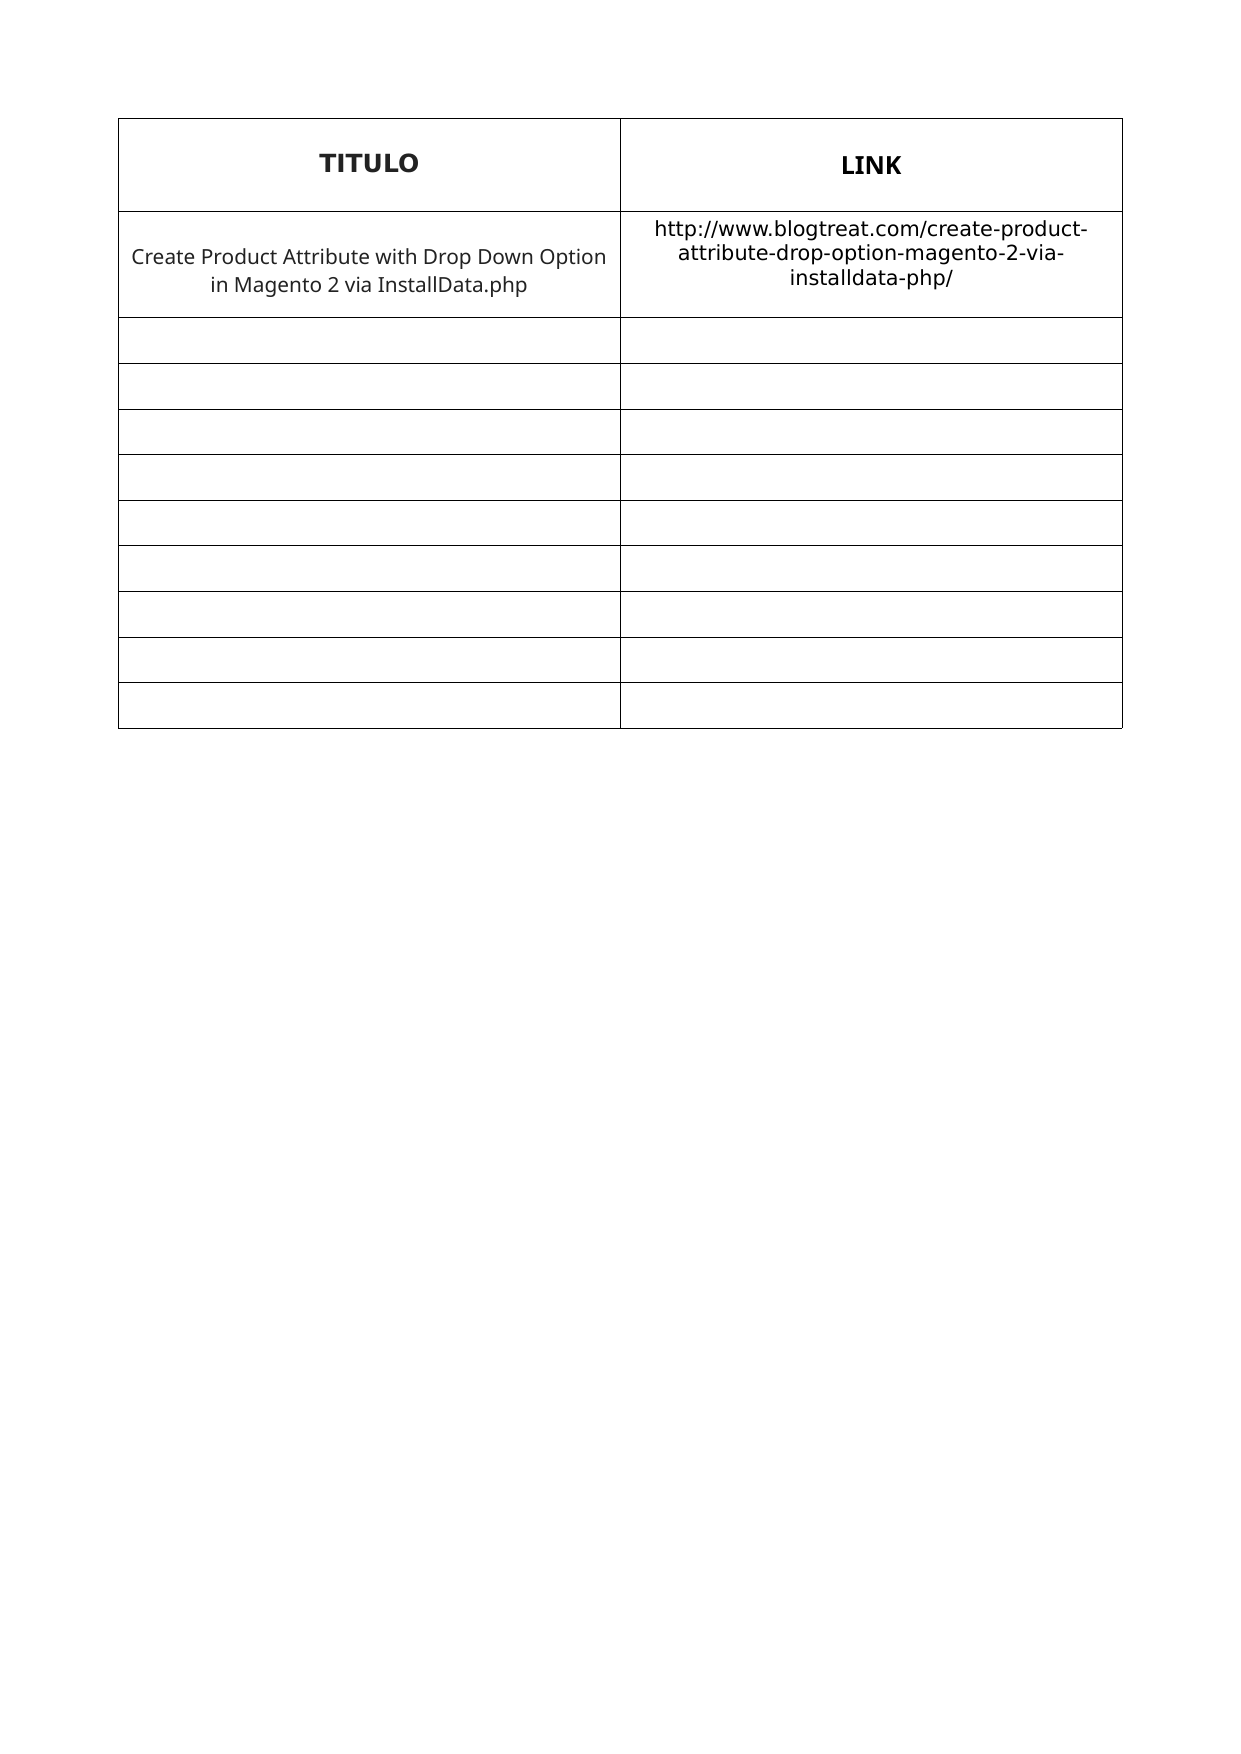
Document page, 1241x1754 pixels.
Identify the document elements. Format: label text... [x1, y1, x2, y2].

table_header LINK [621, 119, 1122, 211]
table_cell [119, 592, 620, 637]
table_header TITULO [119, 119, 620, 211]
table_cell [621, 501, 1122, 545]
table_cell http://www.blogtreat.com/create-product-attribute-drop-option-magento-2-via-installdata-php/ [621, 212, 1122, 317]
table_cell [621, 546, 1122, 591]
table_cell [621, 318, 1122, 363]
table_cell [119, 683, 620, 728]
table_cell [119, 455, 620, 500]
table_cell [119, 318, 620, 363]
table_cell Create Product Attribute with Drop Down Option in Magento 2 via InstallData.php [119, 212, 620, 317]
table_cell [119, 410, 620, 454]
table_cell [119, 638, 620, 682]
table_cell [621, 455, 1122, 500]
table_cell [119, 501, 620, 545]
table_cell [621, 638, 1122, 682]
table_cell [621, 410, 1122, 454]
table_cell [119, 364, 620, 408]
table_cell [621, 364, 1122, 408]
table_cell [621, 683, 1122, 728]
table_cell [119, 546, 620, 591]
table_cell [621, 592, 1122, 637]
